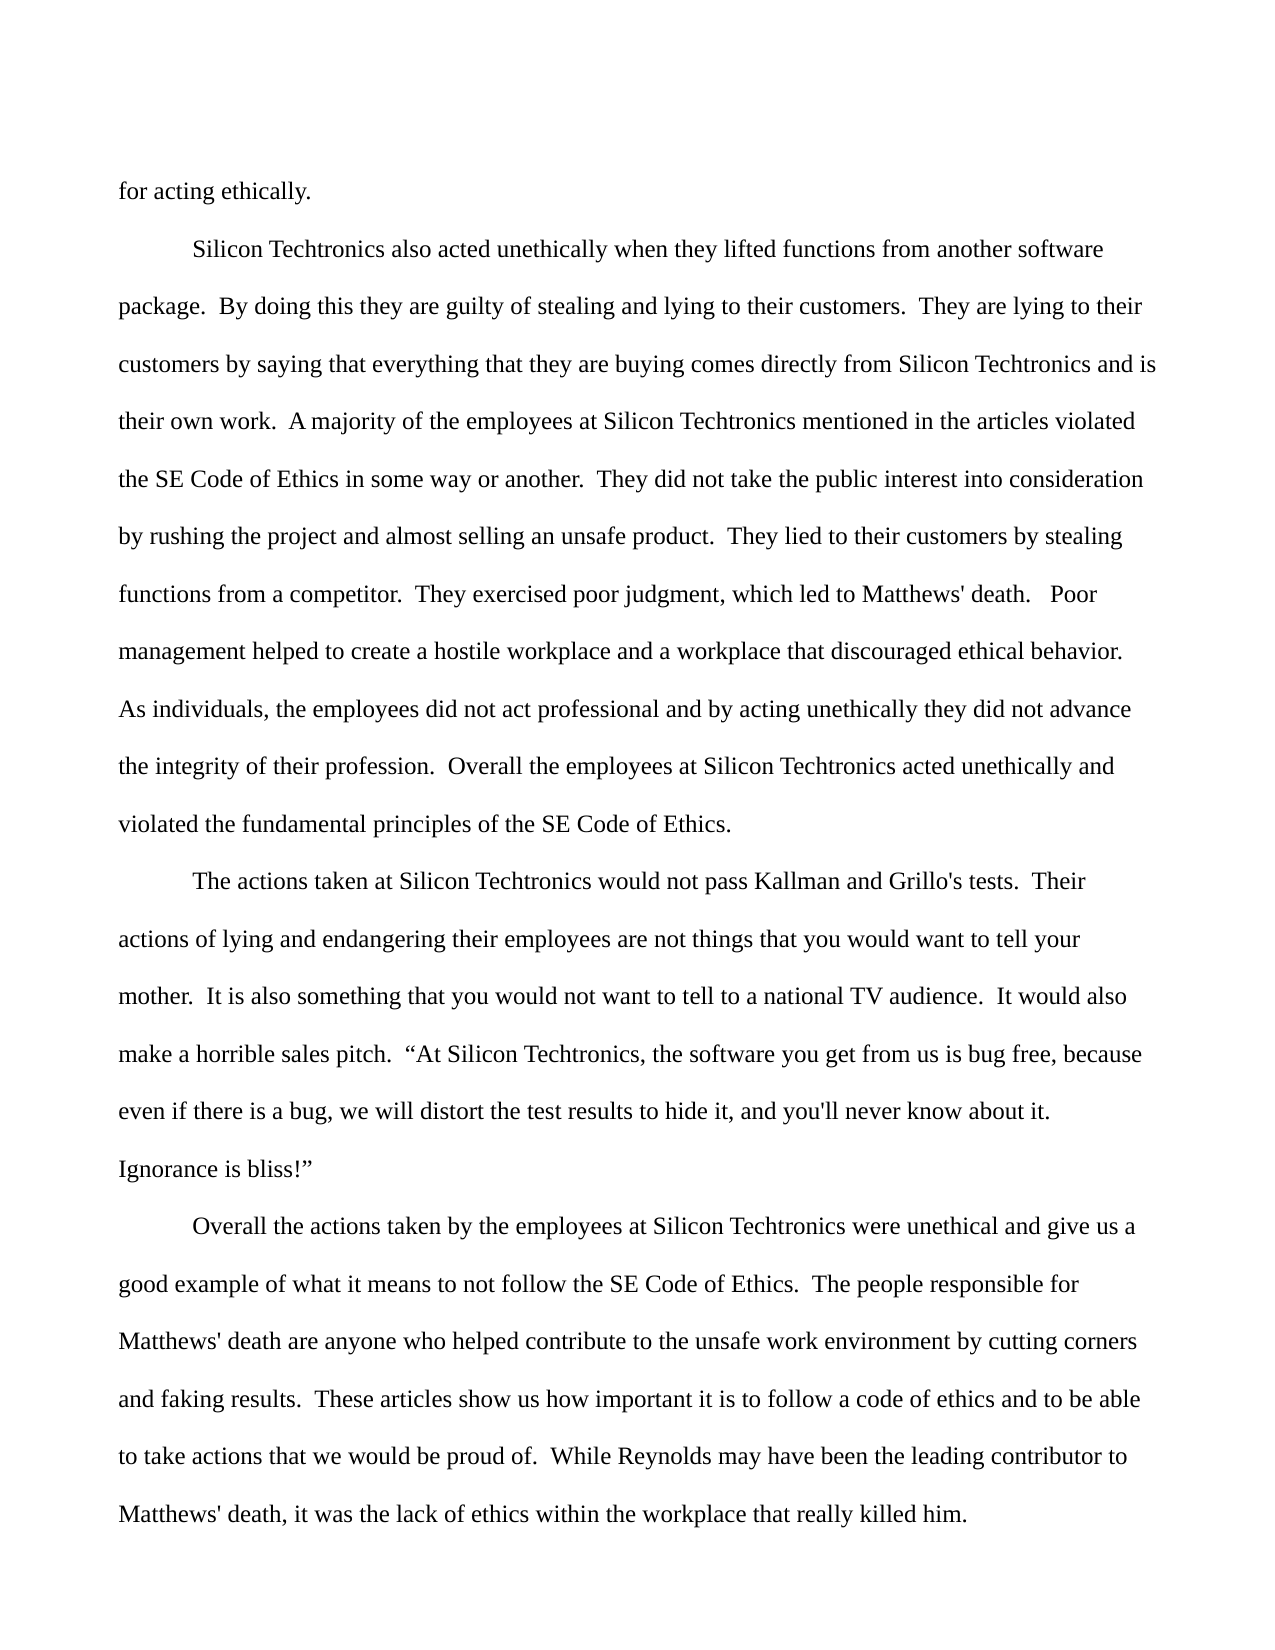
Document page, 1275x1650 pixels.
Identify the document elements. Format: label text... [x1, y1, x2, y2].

text for acting ethically. [118, 176, 1157, 205]
text The actions taken at Silicon Techtronics would not pass Kallman and Grillo's tests. Their actions of lying and endangering their employees are not things that you would want to tell your mother. It is also something that you would not want to tell to a national TV audience. It would also make a horrible sales pitch. “At Silicon Techtronics, the software you get from us is bug free, because even if there is a bug, we will distort the test results to hide it, and you'll never know about it. Ignorance is bliss!” [118, 866, 1157, 1183]
text Silicon Techtronics also acted unethically when they lifted functions from another software package. By doing this they are guilty of stealing and lying to their customers. They are lying to their customers by saying that everything that they are buying comes directly from Silicon Techtronics and is their own work. A majority of the employees at Silicon Techtronics mentioned in the articles violated the SE Code of Ethics in some way or another. They did not take the public interest into consideration by rushing the project and almost selling an unsafe product. They lied to their customers by stealing functions from a competitor. They exercised poor judgment, which led to Matthews' death. Poor management helped to create a hostile workplace and a workplace that discouraged ethical behavior. As individuals, the employees did not act professional and by acting unethically they did not advance the integrity of their profession. Overall the employees at Silicon Techtronics acted unethically and violated the fundamental principles of the SE Code of Ethics. [118, 234, 1157, 838]
text Overall the actions taken by the employees at Silicon Techtronics were unethical and give us a good example of what it means to not follow the SE Code of Ethics. The people responsible for Matthews' death are anyone who helped contribute to the unsafe work environment by cutting corners and faking results. These articles show us how important it is to follow a code of ethics and to be able to take actions that we would be proud of. While Reynolds may have been the leading contributor to Matthews' death, it was the lack of ethics within the workplace that really killed him. [118, 1211, 1157, 1528]
